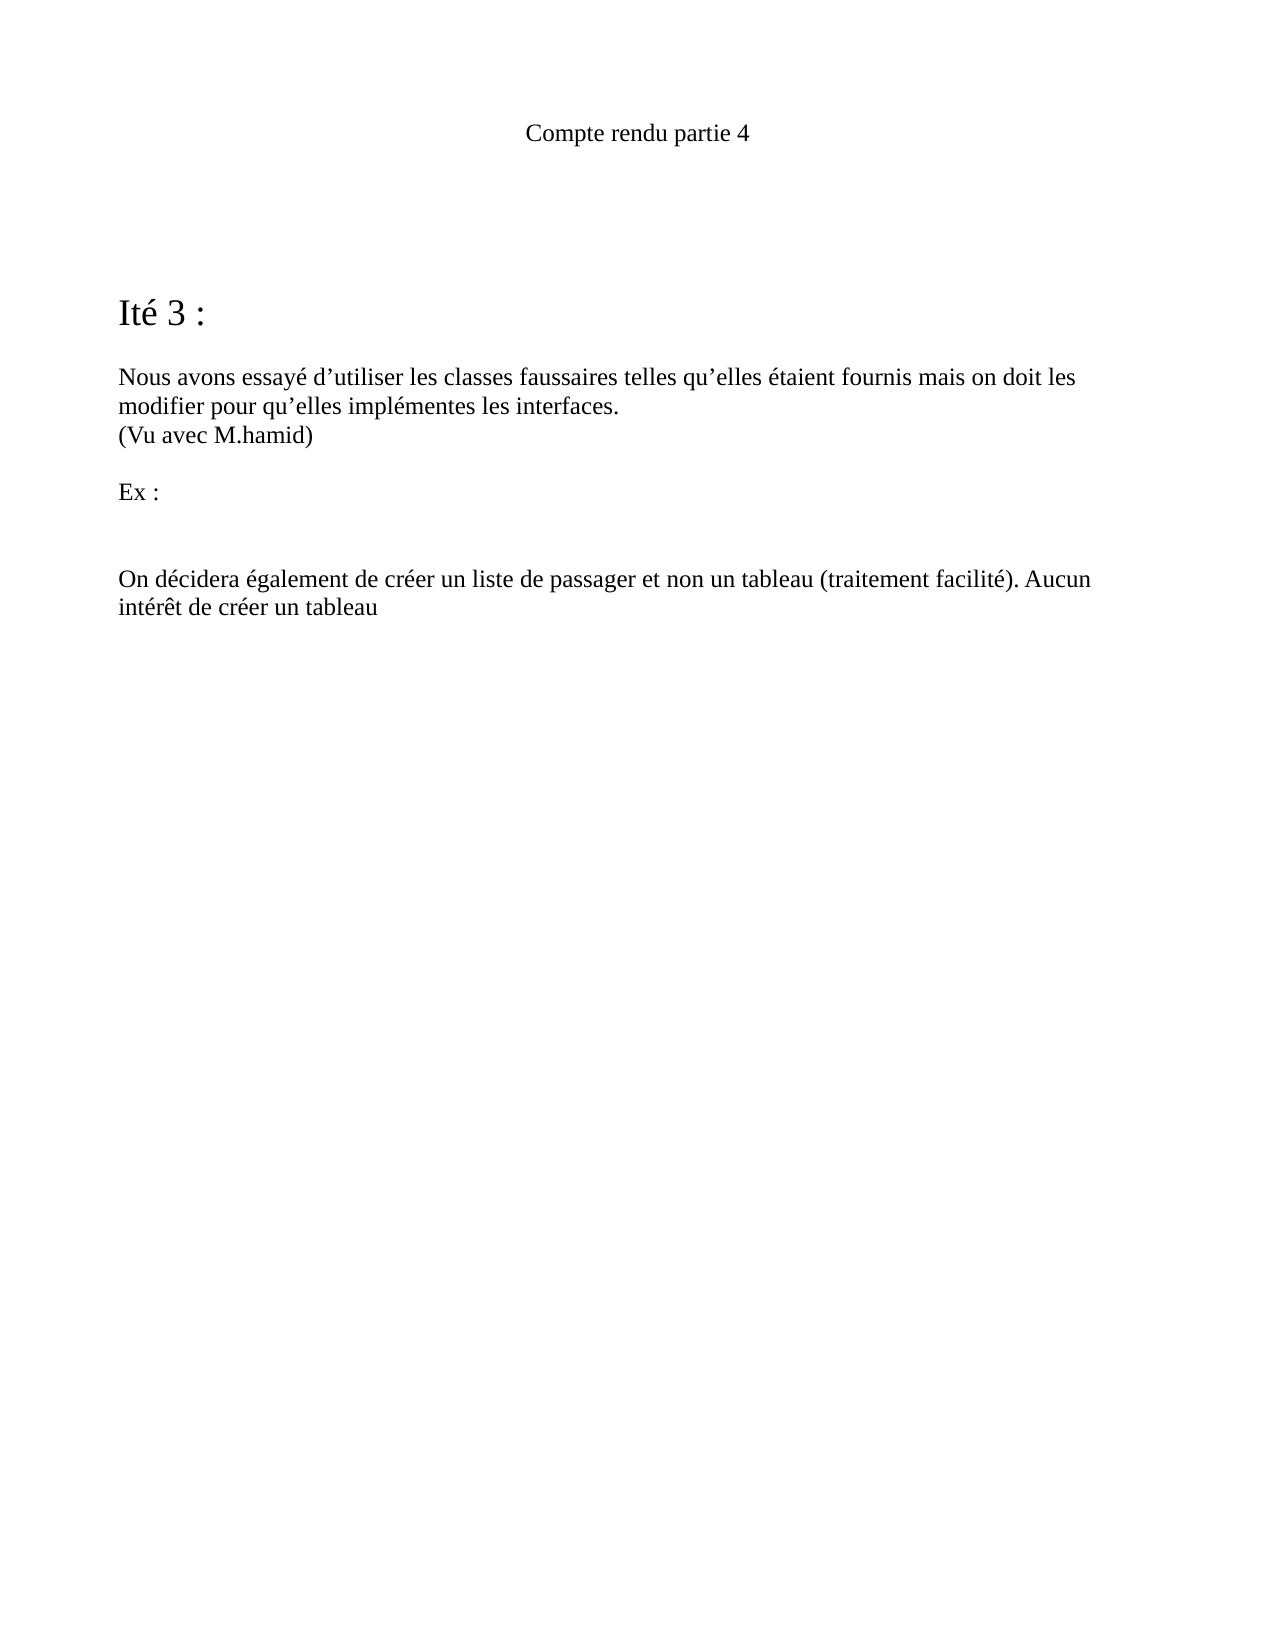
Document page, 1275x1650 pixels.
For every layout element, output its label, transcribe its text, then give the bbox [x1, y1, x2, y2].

text (Vu avec M.hamid) [118, 420, 1157, 449]
text On décidera également de créer un liste de passager et non un tableau (traitement facilité). Aucun intérêt de créer un tableau [118, 564, 1157, 621]
text Compte rendu partie 4 [118, 118, 1157, 147]
text Ex : [118, 477, 1157, 506]
text Nous avons essayé d’utiliser les classes faussaires telles qu’elles étaient fournis mais on doit les modifier pour qu’elles implémentes les interfaces. [118, 362, 1157, 420]
text Ité 3 : [118, 291, 1157, 334]
